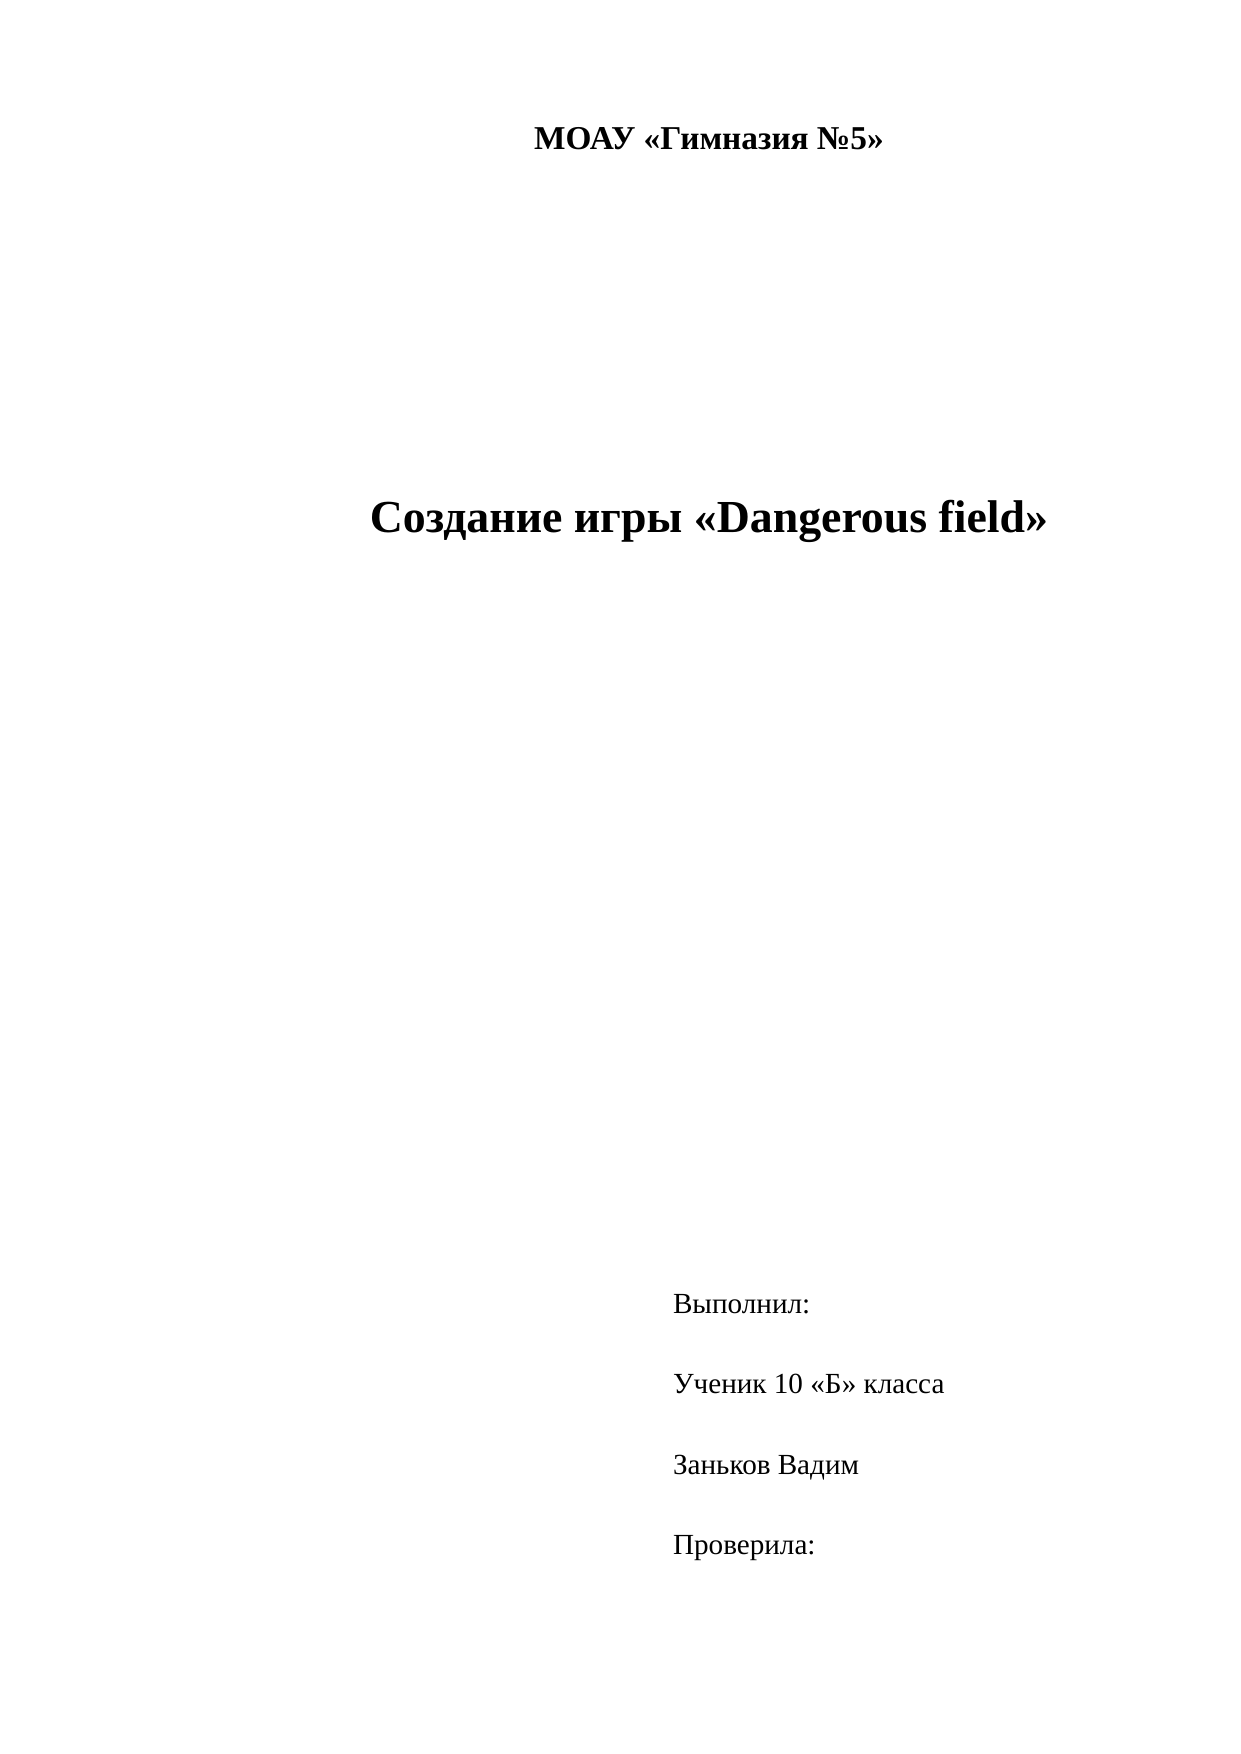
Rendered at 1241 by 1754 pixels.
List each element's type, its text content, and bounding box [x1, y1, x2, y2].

table_cell [166, 1527, 662, 1608]
table_header [166, 1286, 662, 1527]
text Создание игры «Dangerous field» [177, 489, 1152, 542]
table_header Выполнил: Ученик 10 «Б» класса Заньков Вадим [662, 1286, 1163, 1527]
table_cell Проверила: [662, 1527, 1163, 1608]
text МОАУ «Гимназия №5» [177, 118, 1152, 156]
